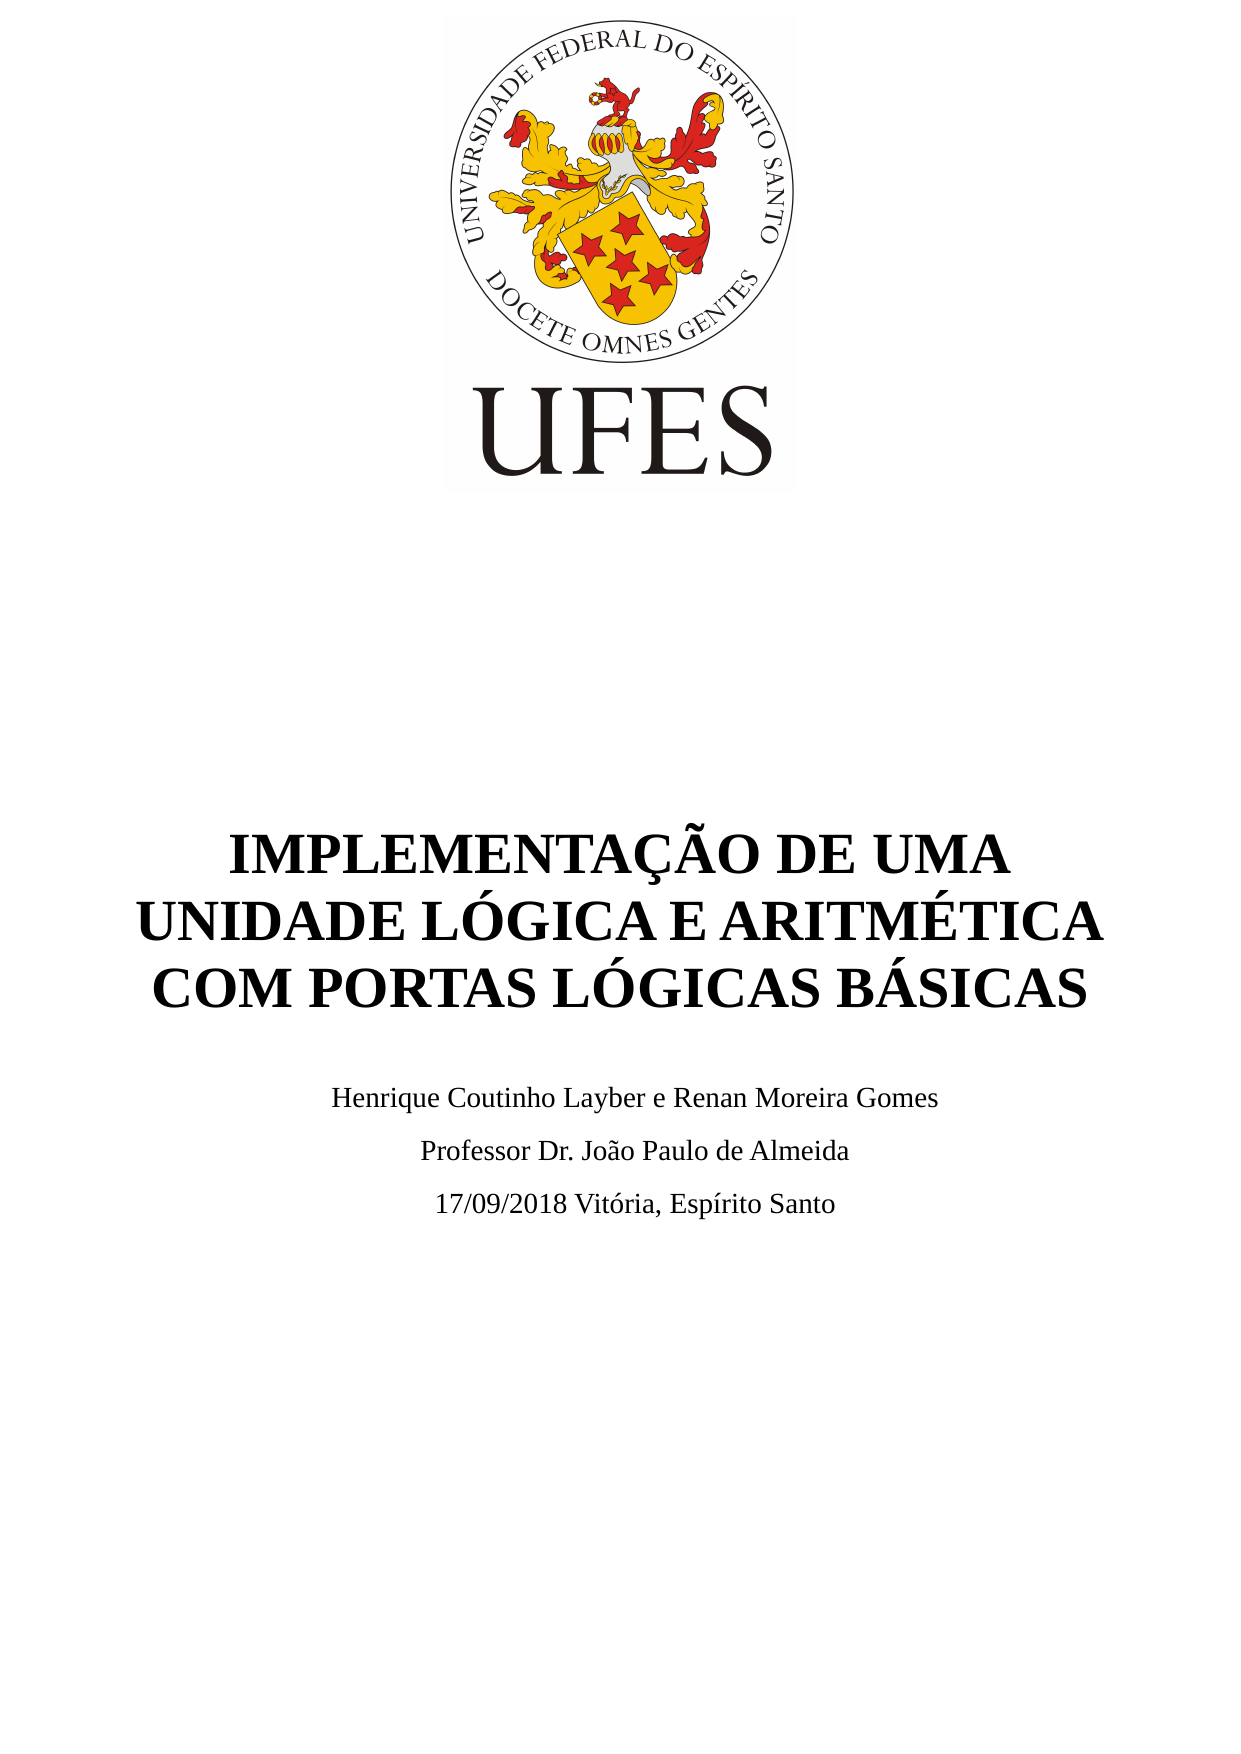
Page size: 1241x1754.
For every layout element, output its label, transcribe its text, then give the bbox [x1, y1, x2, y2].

list 17/09/2018 Vitória, Espírito Santo [118, 1187, 1122, 1220]
list Henrique Coutinho Layber e Renan Moreira Gomes [118, 1080, 1122, 1114]
title IMPLEMENTAÇÃO DE UMA UNIDADE LÓGICA E ARITMÉTICA COM PORTAS LÓGICAS BÁSICAS [118, 819, 1122, 1020]
picture [461, 63, 761, 492]
list Professor Dr. João Paulo de Almeida [118, 1133, 1122, 1167]
